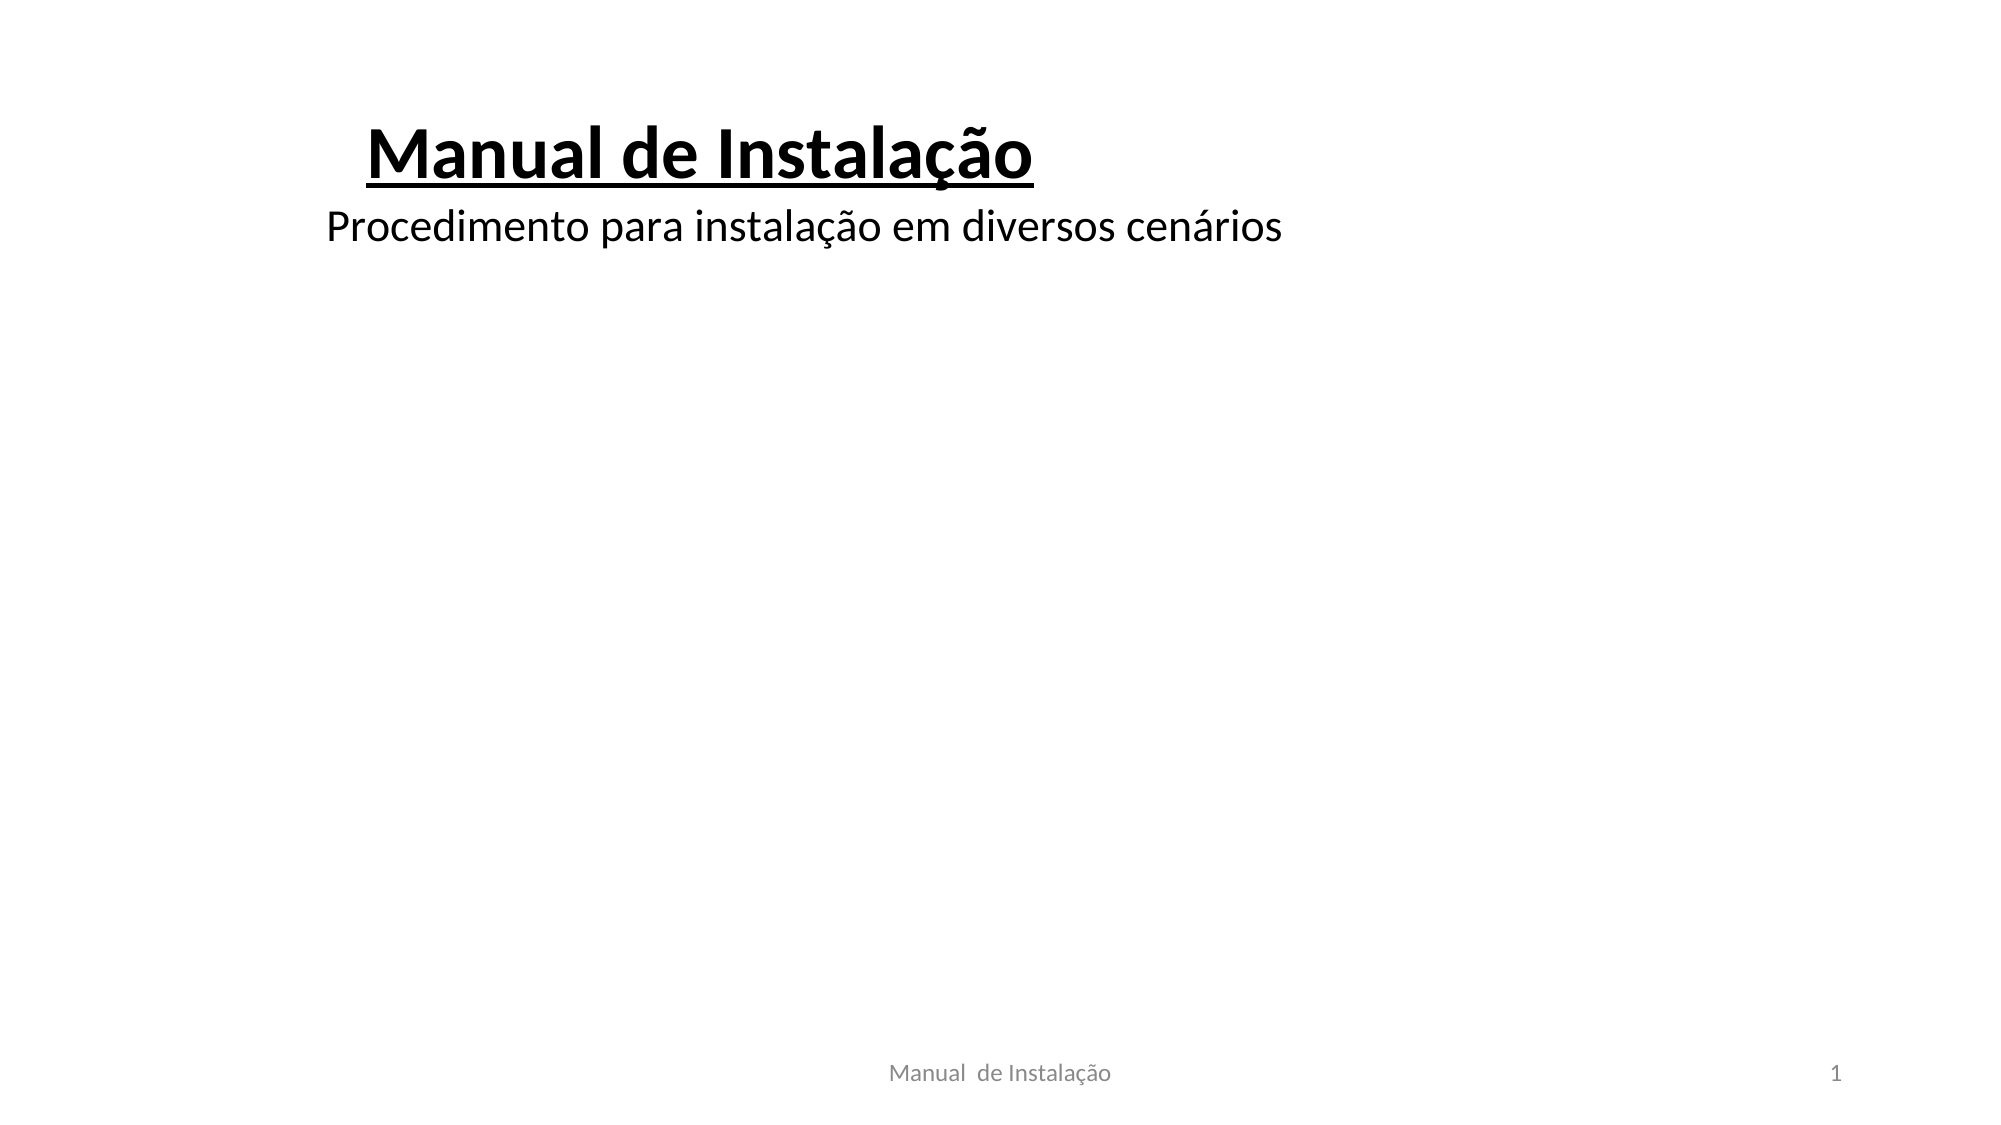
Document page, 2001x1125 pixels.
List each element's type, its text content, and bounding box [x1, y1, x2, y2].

text Procedimento para instalação em diversos cenários [326, 197, 1842, 253]
subtitle Manual de Instalação [366, 106, 1842, 197]
